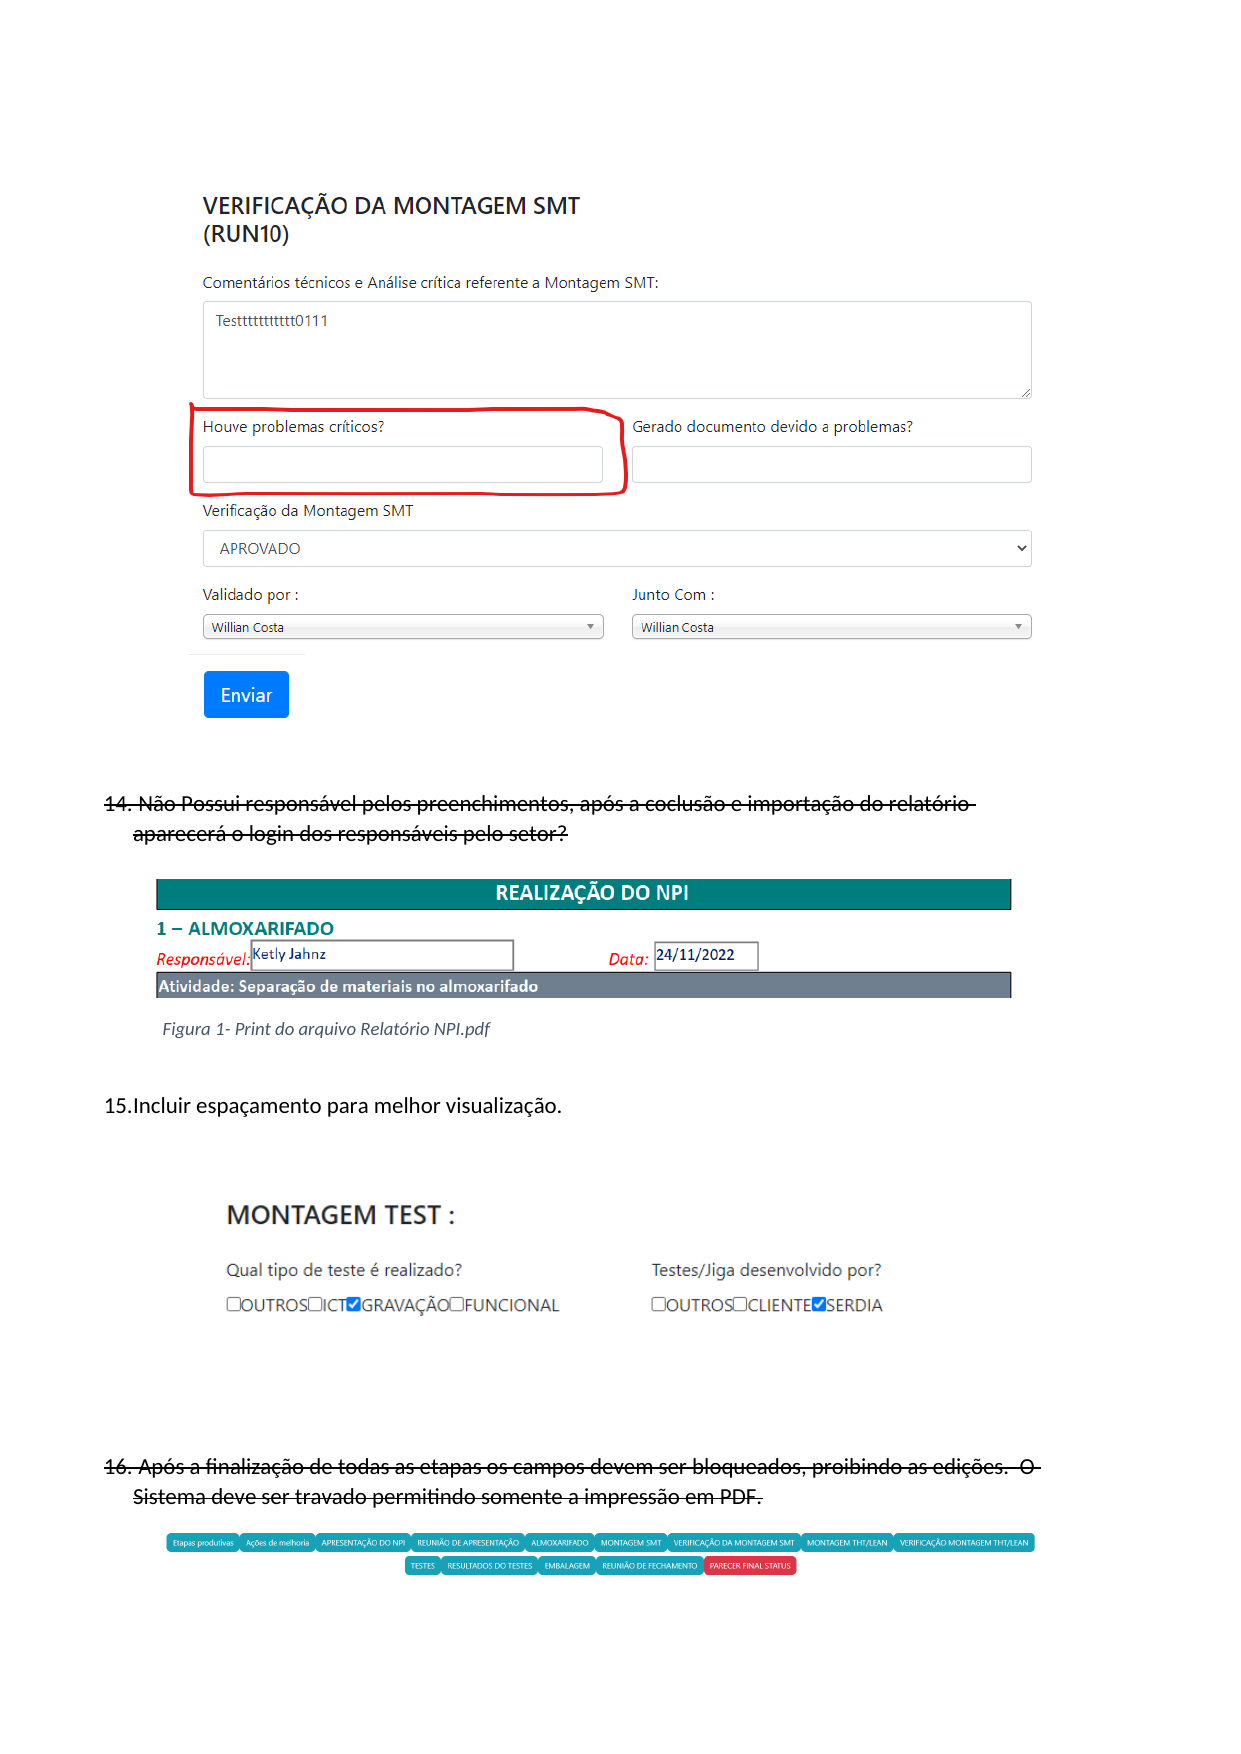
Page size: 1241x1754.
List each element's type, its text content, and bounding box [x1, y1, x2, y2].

picture [162, 147, 1049, 724]
list Não Possui responsável pelos preenchimentos, após a coclusão e importação do relatório aparecerá o login dos responsáveis pelo setor? [103, 789, 1063, 847]
list Após a finalização de todas as etapas os campos devem ser bloqueados, proibindo as edições. O Sistema deve ser travado permitindo somente a impressão em PDF. [103, 1452, 1063, 1510]
text Figura 1- Print do arquivo Relatório NPI.pdf [162, 1017, 1063, 1040]
picture [162, 1529, 1049, 1577]
picture [162, 1137, 1049, 1340]
picture [132, 879, 1019, 998]
list Incluir espaçamento para melhor visualização. [103, 1091, 1063, 1119]
